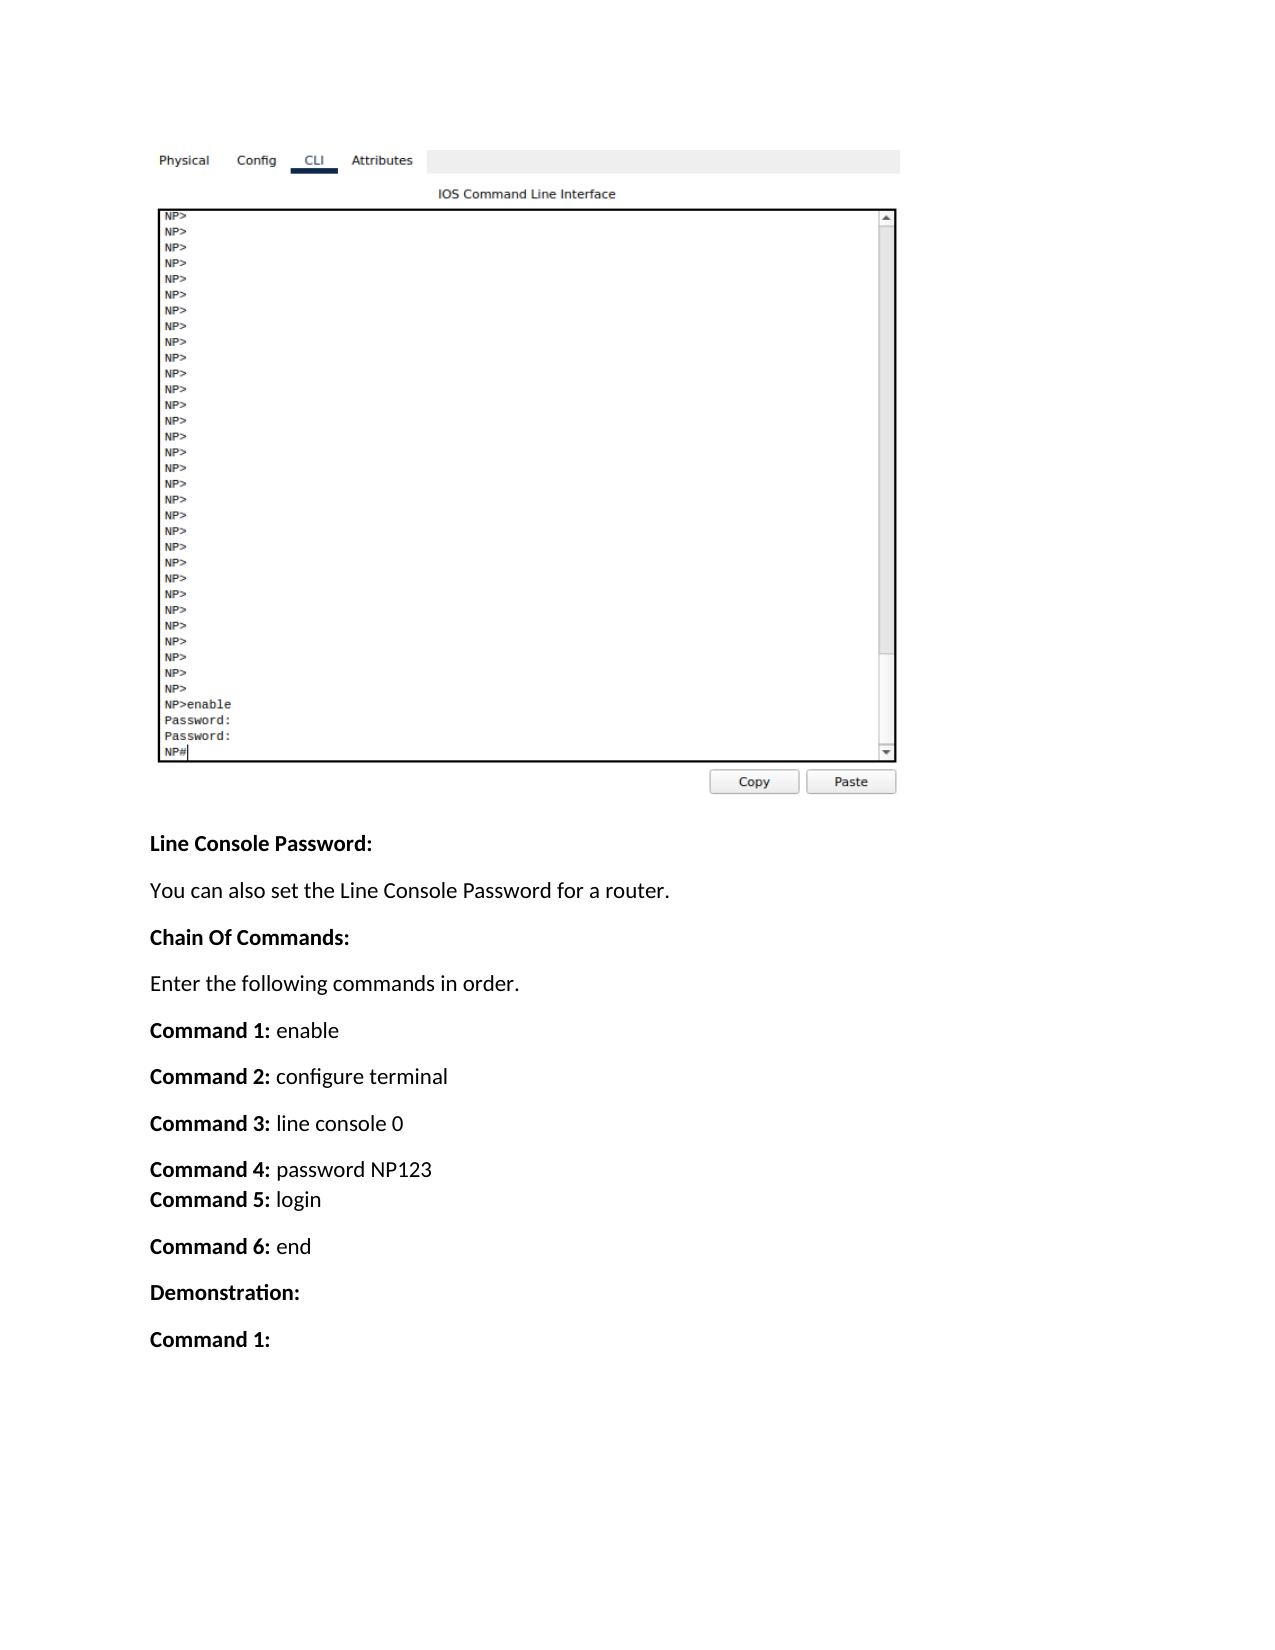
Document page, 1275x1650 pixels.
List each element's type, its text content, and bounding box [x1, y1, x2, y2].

text Chain Of Commands: [150, 923, 1125, 951]
text Command 3: line console 0 [150, 1109, 1125, 1137]
text Demonstration: [150, 1278, 1125, 1306]
text Line Console Password: [150, 829, 1125, 857]
text Enter the following commands in order. [150, 969, 1125, 997]
text Command 1: enable [150, 1016, 1125, 1044]
text You can also set the Line Console Password for a router. [150, 876, 1125, 904]
text Command 2: configure terminal [150, 1062, 1125, 1090]
text Command 1: [150, 1325, 1125, 1353]
text Command 4: password NP123 Command 5: login [150, 1155, 1125, 1213]
text Command 6: end [150, 1232, 1125, 1260]
picture [150, 150, 901, 811]
